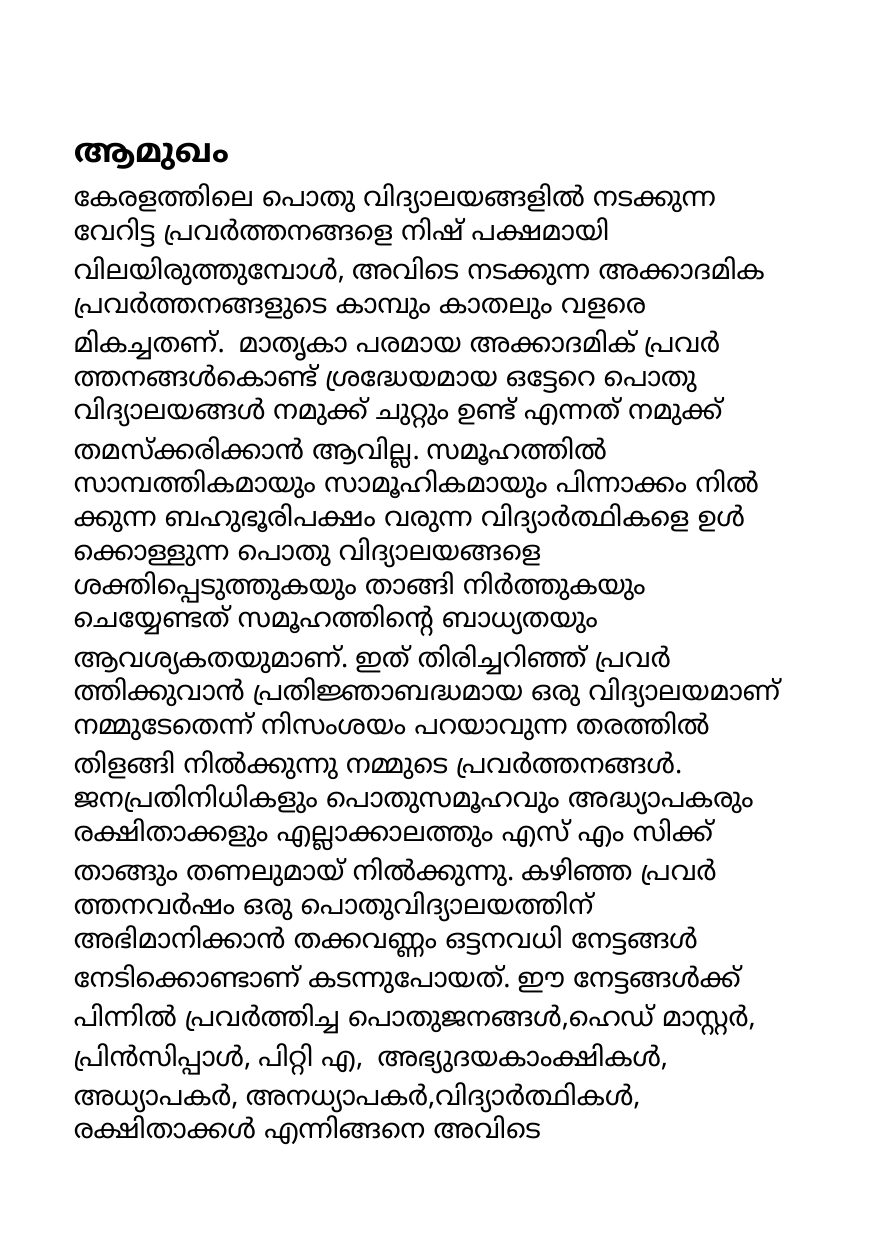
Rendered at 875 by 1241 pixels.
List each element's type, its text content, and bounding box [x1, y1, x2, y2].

subtitle ആമുഖം [73, 131, 801, 170]
text കേരളത്തിലെ പൊതു വിദ്യാലയങ്ങളില്‍ നടക്കുന്ന വേറിട്ട പ്രവര്‍ത്തനങ്ങളെ നിഷ് പക്ഷമായി വിലയിരുത്തുമ്പോള്‍, അവിടെ നടക്കുന്ന അക്കാദമിക പ്രവര്‍ത്തനങ്ങളുടെ കാമ്പും കാതലും വളരെ മികച്ചതണ്. മാതൃകാ പരമായ അക്കാദമിക് പ്രവര്‍ത്തനങ്ങള്‍കൊണ്ട് ശ്രദ്ധേയമായ ഒട്ടേറെ പൊതു വിദ്യാലയങ്ങള്‍ നമുക്ക് ചുറ്റും ഉണ്ട് എന്നത് നമുക്ക് തമസ്ക്കരിക്കാന്‍ ആവില്ല. സമൂഹത്തില്‍ സാമ്പത്തികമായും സാമൂഹികമായും പിന്നാക്കം നില്‍ക്കുന്ന ബഹുഭൂരിപക്ഷം വരുന്ന വിദ്യാര്‍ത്ഥികളെ ഉള്‍ക്കൊള്ളുന്ന പൊതു വിദ്യാലയങ്ങളെ ശക്തിപ്പെടുത്തുകയും താങ്ങി നിര്‍ത്തുകയും ചെയ്യേണ്ടത് സമൂഹത്തിന്റെ ബാധ്യതയും ആവശ്യകതയുമാണ്. ഇത് തിരിച്ചറിഞ്ഞ് പ്രവര്‍ത്തിക്കുവാന്‍ പ്രതിജ്ഞാബദ്ധമായ ഒരു വിദ്യാലയമാണ് നമ്മുടേതെന്ന് നിസംശയം പറയാവുന്ന തരത്തില്‍ തിളങ്ങി നില്‍ക്കുന്നു നമ്മുടെ പ്രവര്‍ത്തനങ്ങള്‍. ജനപ്രതിനിധികളും പൊതുസമൂഹവും അദ്ധ്യാപകരും രക്ഷിതാക്കളും എല്ലാക്കാലത്തും എസ് എം സിക്ക് താങ്ങും തണലുമായ് നില്‍ക്കുന്നു. കഴിഞ്ഞ പ്രവര്‍ത്തനവര്‍ഷം ഒരു പൊതുവിദ്യാലയത്തിന് അഭിമാനിക്കാന്‍ തക്കവണ്ണം ഒട്ടനവധി നേട്ടങ്ങള്‍ നേടിക്കൊണ്ടാണ് കടന്നുപോയത്. ഈ നേട്ടങ്ങള്‍ക്ക് പിന്നില്‍ പ്രവര്‍ത്തിച്ച പൊതുജനങ്ങള്‍,ഹെഡ് മാസ്റ്റര്‍, പ്രിന്‍സിപ്പാള്‍, പിറ്റി എ, അഭ്യുദയകാംക്ഷികള്‍, അധ്യാപകര്‍, അനധ്യാപകര്‍,വിദ്യാര്‍ത്ഥികള്‍, രക്ഷിതാക്കള്‍ എന്നിങ്ങനെ അവിടെ [73, 183, 801, 1149]
